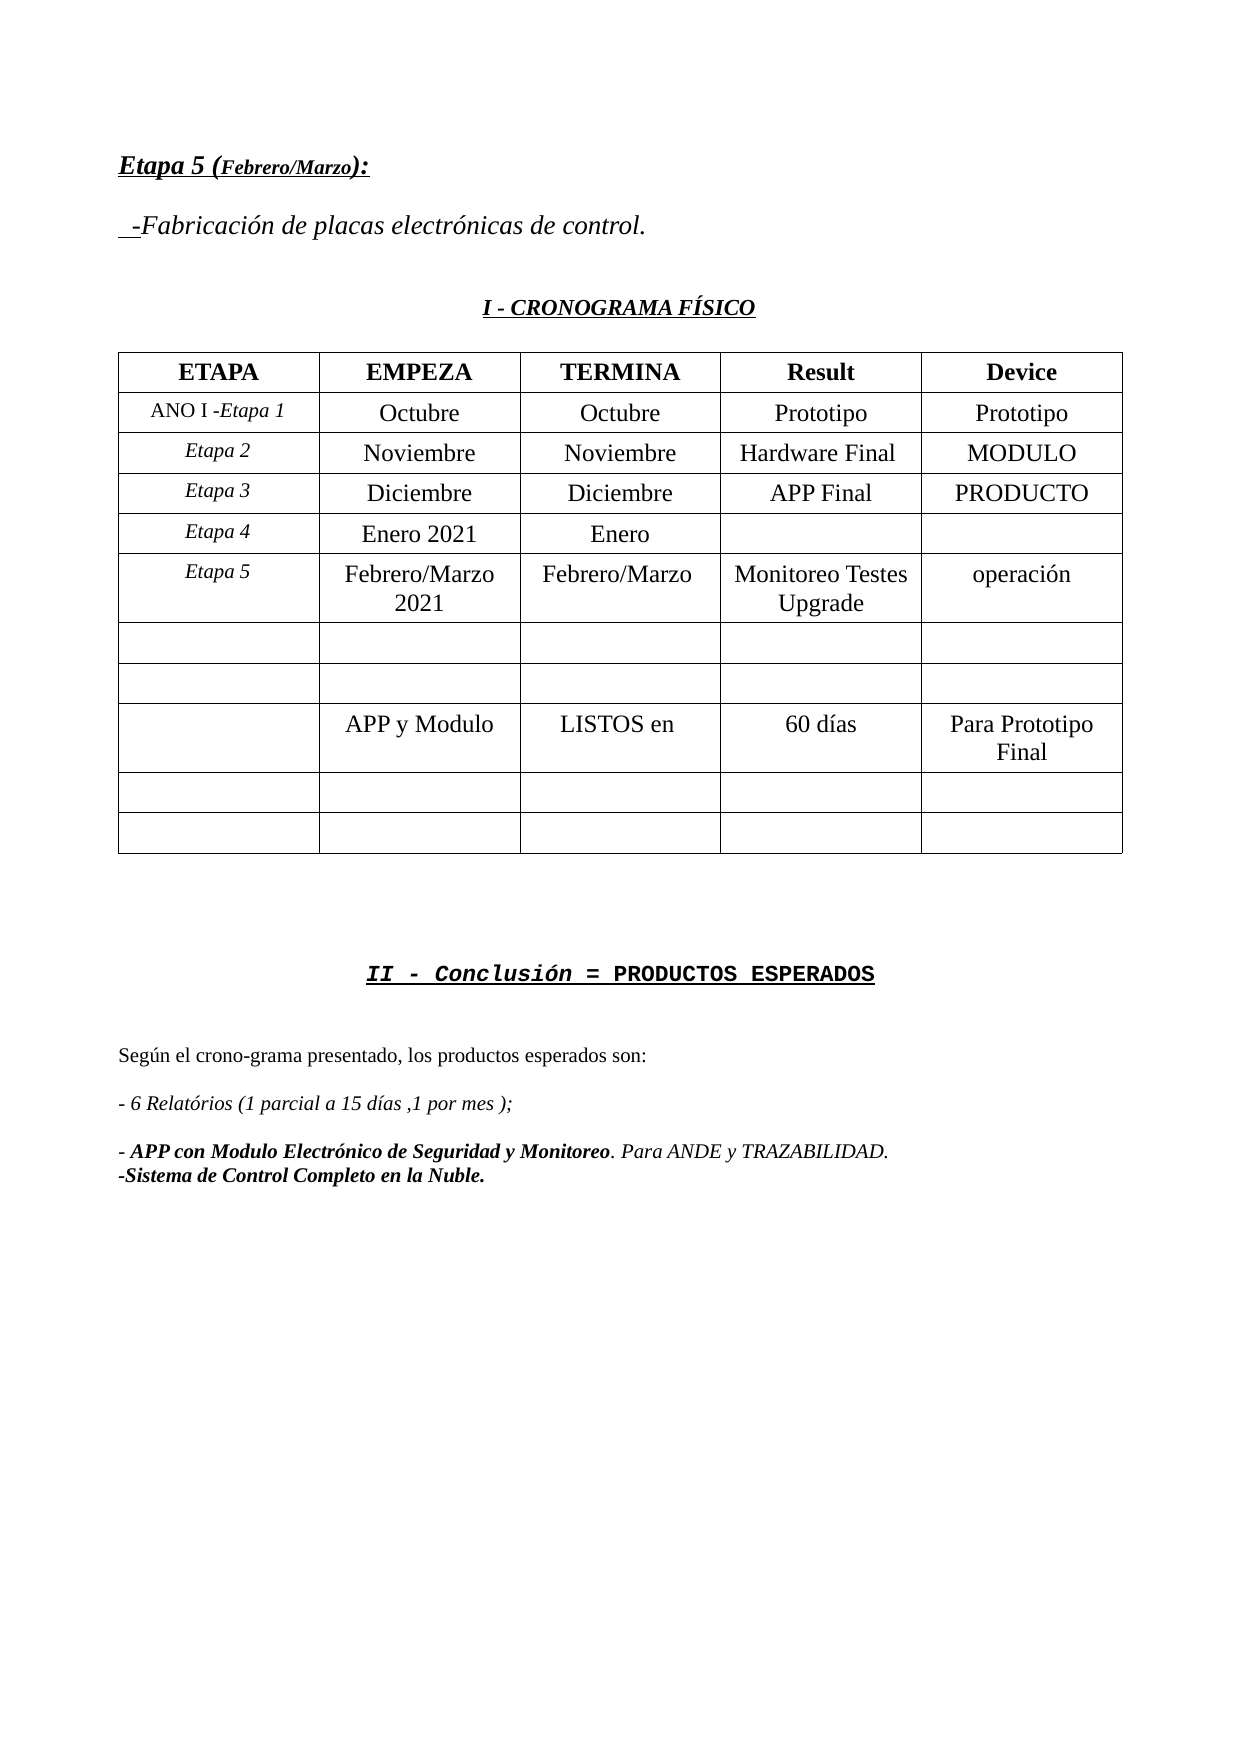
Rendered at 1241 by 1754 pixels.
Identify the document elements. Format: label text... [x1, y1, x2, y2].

text - 6 Relatórios (1 parcial a 15 días ,1 por mes ); [118, 1091, 1122, 1115]
text -Sistema de Control Completo en la Nuble. [118, 1163, 1122, 1187]
table_cell [320, 773, 520, 812]
table_cell Etapa 3 [119, 474, 319, 513]
text - APP con Modulo Electrónico de Seguridad y Monitoreo. Para ANDE y TRAZABILIDAD. [118, 1139, 1122, 1163]
table_cell Prototipo [922, 393, 1122, 432]
table_cell Noviembre [521, 433, 720, 473]
table_cell ANO I -Etapa 1 [119, 393, 319, 432]
table_cell [320, 813, 520, 853]
table_cell [721, 664, 921, 703]
table_cell Enero [521, 514, 720, 553]
table_cell [721, 813, 921, 853]
table_header Device [922, 353, 1122, 392]
table_cell Octubre [320, 393, 520, 432]
table_cell Prototipo [721, 393, 921, 432]
table_cell [119, 704, 319, 772]
table_cell Etapa 2 [119, 433, 319, 473]
table_cell [922, 514, 1122, 553]
table_cell [922, 773, 1122, 812]
text Según el crono-grama presentado, los productos esperados son: [118, 1043, 1122, 1067]
table_header EMPEZA [320, 353, 520, 392]
table_cell [922, 664, 1122, 703]
table_cell Diciembre [521, 474, 720, 513]
table_header ETAPA [119, 353, 319, 392]
table_cell Hardware Final [721, 433, 921, 473]
table_cell [721, 773, 921, 812]
table_cell Octubre [521, 393, 720, 432]
table_cell Monitoreo Testes Upgrade [721, 554, 921, 622]
table_cell Etapa 4 [119, 514, 319, 553]
table_cell [521, 813, 720, 853]
table_cell [119, 813, 319, 853]
table_cell [119, 664, 319, 703]
table_cell operación [922, 554, 1122, 622]
text -Fabricación de placas electrónicas de control. [118, 209, 1122, 241]
table_cell [721, 623, 921, 663]
table_cell [922, 813, 1122, 853]
table_cell [521, 664, 720, 703]
text I - CRONOGRAMA FÍSICO [118, 294, 1122, 321]
table_cell [119, 623, 319, 663]
table_cell Enero 2021 [320, 514, 520, 553]
table_cell MODULO [922, 433, 1122, 473]
table_header TERMINA [521, 353, 720, 392]
table_header Result [721, 353, 921, 392]
table_cell LISTOS en [521, 704, 720, 772]
table_cell [119, 773, 319, 812]
table_cell 60 días [721, 704, 921, 772]
table_cell APP y Modulo [320, 704, 520, 772]
table_cell Para Prototipo Final [922, 704, 1122, 772]
table_cell Febrero/Marzo [521, 554, 720, 622]
table_cell [922, 623, 1122, 663]
table_cell [320, 664, 520, 703]
table_cell Diciembre [320, 474, 520, 513]
table_cell PRODUCTO [922, 474, 1122, 513]
table_cell Febrero/Marzo 2021 [320, 554, 520, 622]
text II - Conclusión = PRODUCTOS ESPERADOS [118, 962, 1122, 988]
table_cell Noviembre [320, 433, 520, 473]
table_cell [521, 773, 720, 812]
table_cell Etapa 5 [119, 554, 319, 622]
table_cell APP Final [721, 474, 921, 513]
table_cell [320, 623, 520, 663]
table_cell [521, 623, 720, 663]
text Etapa 5 (Febrero/Marzo): [118, 149, 1122, 180]
table_cell [721, 514, 921, 553]
